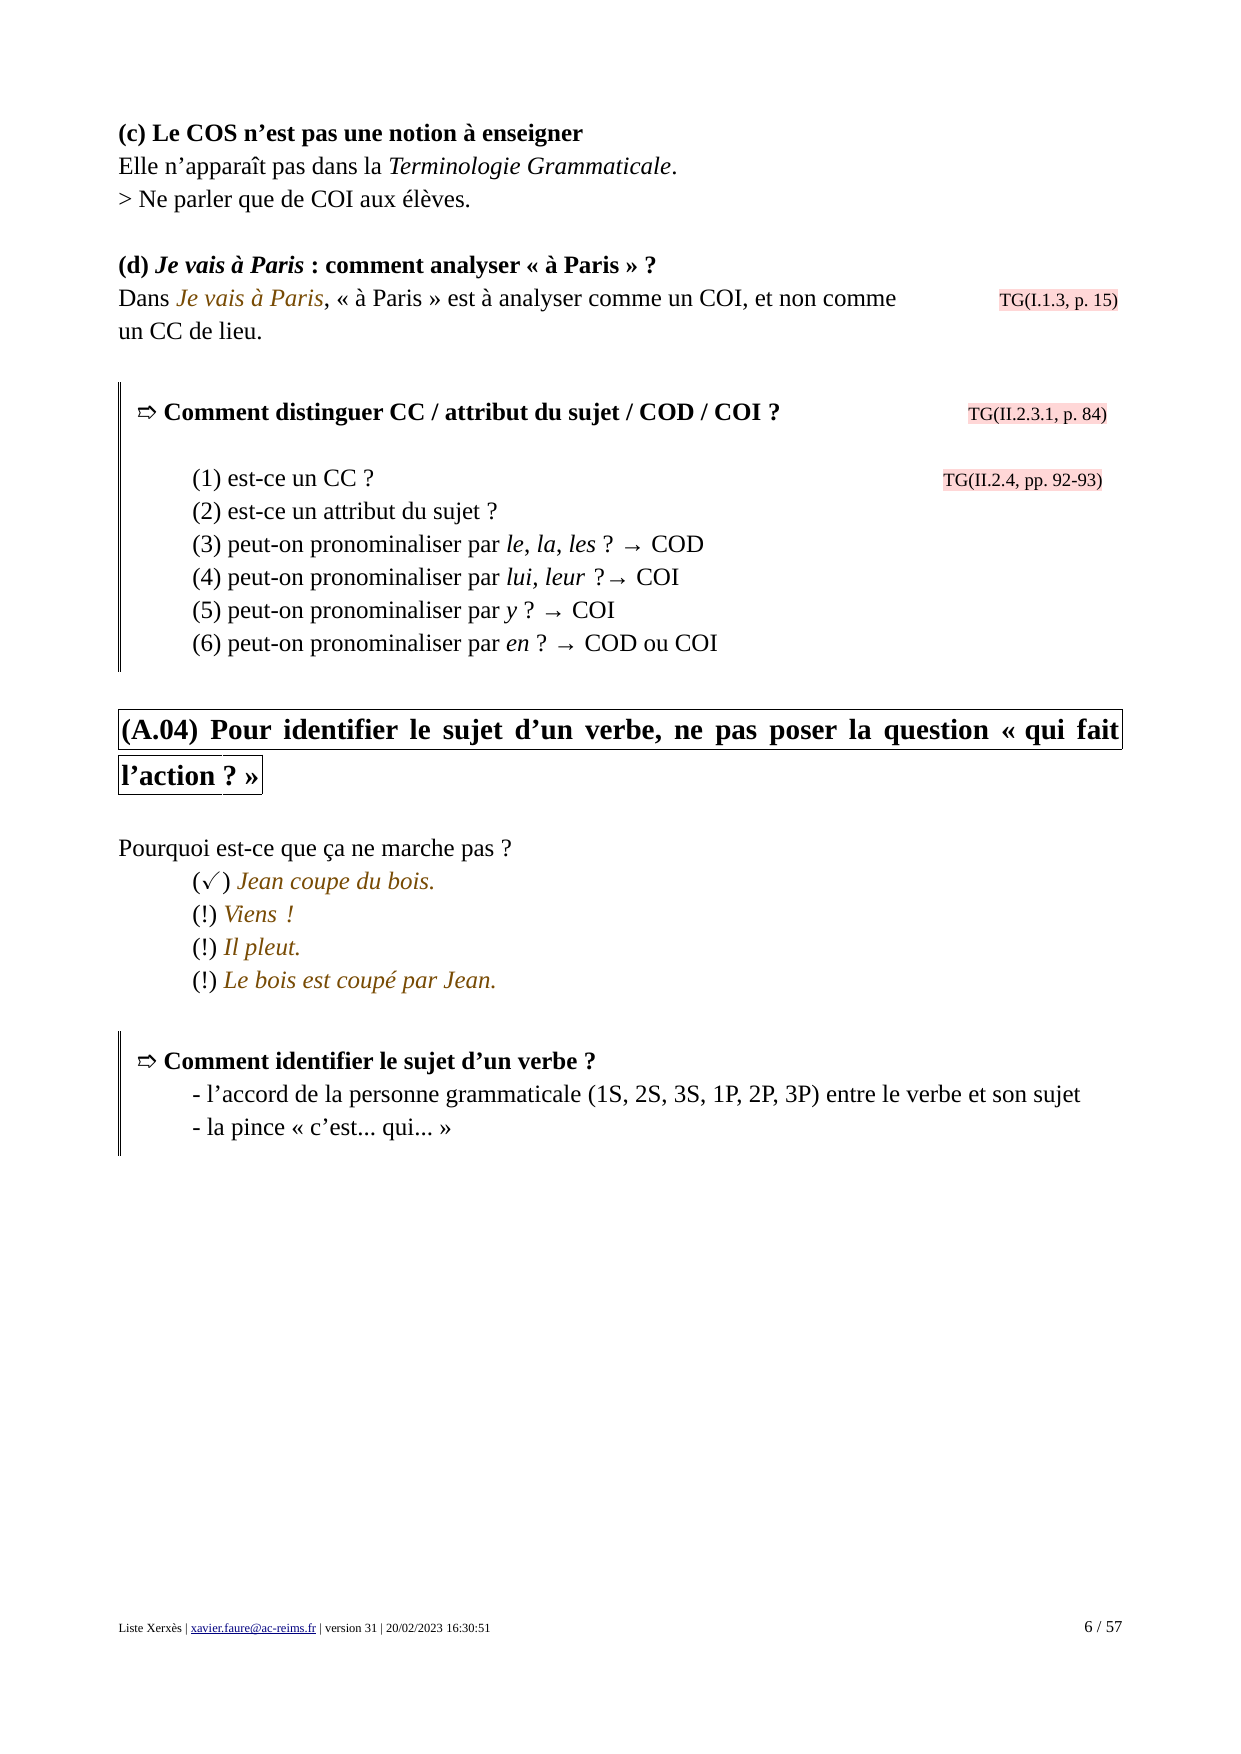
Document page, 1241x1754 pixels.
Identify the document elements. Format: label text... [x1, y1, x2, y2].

text (c) Le COS n’est pas une notion à enseigner [118, 118, 1122, 147]
text - la pince « c’est... qui... » [121, 1097, 1122, 1156]
text (d) Je vais à Paris : comment analyser « à Paris » ? [118, 250, 1122, 279]
text (A.04) Pour identifier le sujet d’un verbe, ne pas poser la question « qui fait [119, 710, 1122, 749]
text (✓) Jean coupe du bois. [118, 866, 1122, 895]
text (!) Viens ! [118, 899, 1122, 928]
text (1) est-ce un CC ? TG(II.2.4, pp. 92-93) [121, 448, 1122, 481]
text > Ne parler que de COI aux élèves. [118, 184, 1122, 213]
text (6) peut-on pronominaliser par en ? → COD ou COI [121, 613, 1122, 672]
text (3) peut-on pronominaliser par le, la, les ? → COD [121, 514, 1122, 547]
text Dans Je vais à Paris, « à Paris » est à analyser comme un COI, et non comme TG(I.1.3, p. 15) [118, 283, 1122, 312]
text - l’accord de la personne grammaticale (1S, 2S, 3S, 1P, 2P, 3P) entre le verbe et son sujet [121, 1064, 1122, 1097]
text ➱ Comment distinguer CC / attribut du sujet / COD / COI ? TG(II.2.3.1, p. 84) [121, 382, 1122, 426]
text (2) est-ce un attribut du sujet ? [121, 481, 1122, 514]
text (!) Il pleut. [118, 932, 1122, 961]
text (5) peut-on pronominaliser par y ? → COI [121, 580, 1122, 613]
text ➱ Comment identifier le sujet d’un verbe ? [121, 1031, 1122, 1064]
text un CC de lieu. [118, 316, 1122, 345]
text (4) peut-on pronominaliser par lui, leur ?→ COI [121, 547, 1122, 580]
text l’action ? » [118, 750, 1122, 794]
text Elle n’apparaît pas dans la Terminologie Grammaticale. [118, 151, 1122, 180]
text (!) Le bois est coupé par Jean. [118, 965, 1122, 994]
text Pourquoi est-ce que ça ne marche pas ? [118, 833, 1122, 862]
